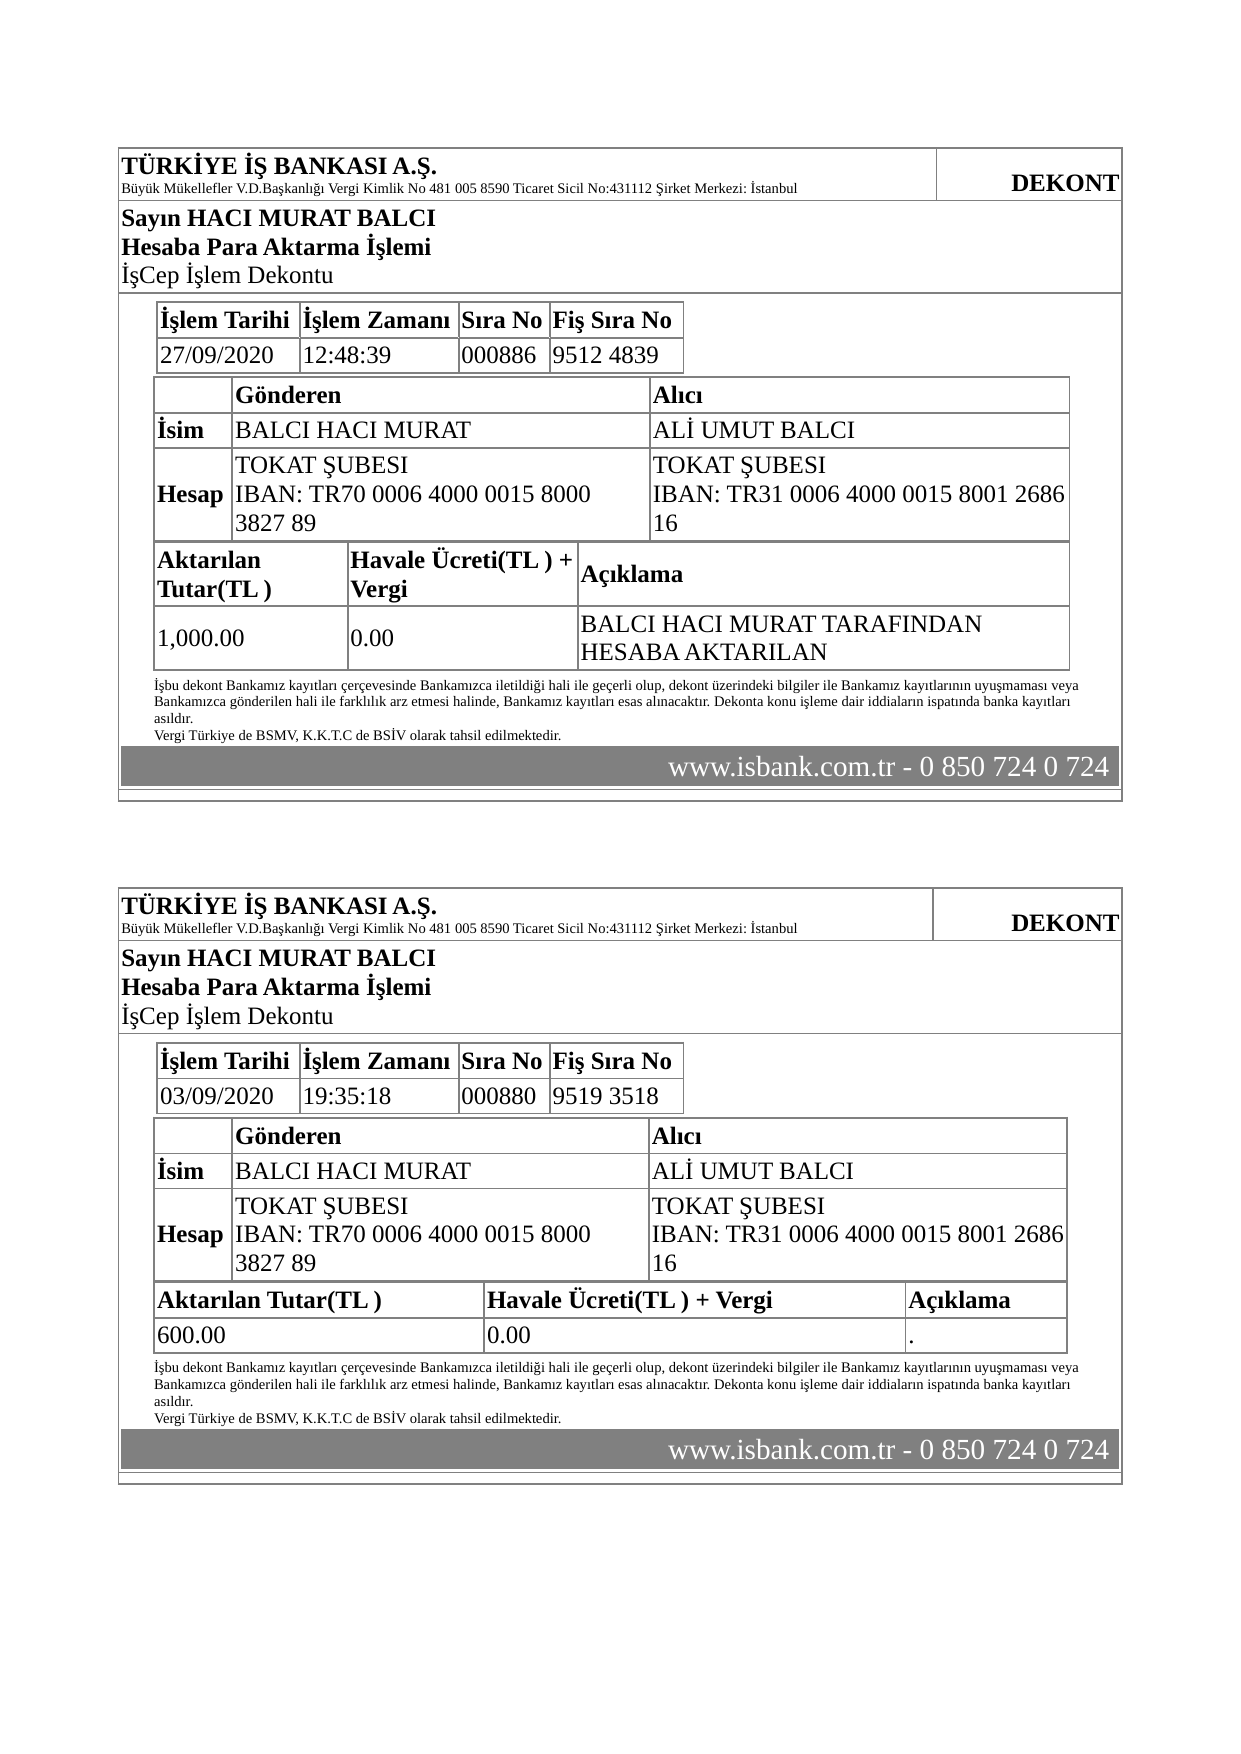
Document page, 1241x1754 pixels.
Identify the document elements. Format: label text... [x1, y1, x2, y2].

table_header Sıra No [460, 303, 549, 337]
table_header Açıklama [906, 1283, 1066, 1317]
table_header İşlem Zamanı [301, 303, 458, 337]
table_header [154, 298, 1069, 376]
table_cell 12:48:39 [301, 339, 458, 372]
table_header İşlem Tarihi [158, 303, 299, 337]
table_cell 600.00 [155, 1319, 483, 1352]
table_cell ALİ UMUT BALCI [651, 414, 1069, 447]
table_cell BALCI HACI MURAT TARAFINDAN HESABA AKTARILAN [579, 607, 1069, 669]
table_cell 9519 3518 [551, 1079, 683, 1112]
table_header www.isbank.com.tr - 0 850 724 0 724 [121, 1429, 1119, 1469]
table_header [1070, 1036, 1089, 1356]
table_cell . [906, 1319, 1066, 1352]
table_cell Sayın HACI MURAT BALCI Hesaba Para Aktarma İşlemi İşCep İşlem Dekontu [119, 201, 1121, 292]
table_header Aktarılan Tutar(TL ) [155, 1283, 483, 1317]
table_cell TOKAT ŞUBESI IBAN: TR31 0006 4000 0015 8001 2686 16 [651, 449, 1069, 539]
table_header Alıcı [651, 378, 1069, 412]
table_cell 0.00 [485, 1319, 905, 1352]
table_header Fiş Sıra No [551, 1044, 683, 1077]
table_header [155, 1119, 231, 1152]
table_cell [119, 1034, 1121, 1472]
table_header [154, 1039, 1067, 1117]
table_cell İşbu dekont Bankamız kayıtları çerçevesinde Bankamızca iletildiği hali ile geçerli olup, dekont üzerindeki bilgiler ile Bankamız kayıtlarının uyuşmaması veya Bankamızca gönderilen hali ile farklılık arz etmesi halinde, Bankamız kayıtları esas alınacaktır. Dekonta konu işleme dair iddiaların ispatında banka kayıtları asıldır. Vergi Türkiye de BSMV, K.K.T.C de BSİV olarak tahsil edilmektedir. [151, 674, 1089, 746]
table_cell BALCI HACI MURAT [233, 1154, 648, 1187]
table_header DEKONT [937, 149, 1121, 199]
table_header www.isbank.com.tr - 0 850 724 0 724 [121, 746, 1119, 786]
table_cell 000880 [460, 1079, 549, 1112]
table_header Alıcı [650, 1119, 1066, 1152]
table_cell 0.00 [349, 607, 577, 669]
table_cell 27/09/2020 [158, 339, 299, 372]
table_cell Sayın HACI MURAT BALCI Hesaba Para Aktarma İşlemi İşCep İşlem Dekontu [119, 941, 1121, 1032]
table_cell İşbu dekont Bankamız kayıtları çerçevesinde Bankamızca iletildiği hali ile geçerli olup, dekont üzerindeki bilgiler ile Bankamız kayıtlarının uyuşmaması veya Bankamızca gönderilen hali ile farklılık arz etmesi halinde, Bankamız kayıtları esas alınacaktır. Dekonta konu işleme dair iddiaların ispatında banka kayıtları asıldır. Vergi Türkiye de BSMV, K.K.T.C de BSİV olarak tahsil edilmektedir. [151, 1356, 1089, 1429]
table_header Gönderen [233, 378, 649, 412]
table_header İşlem Zamanı [301, 1044, 458, 1077]
table_cell Hesap [155, 449, 231, 539]
table_header [151, 295, 1072, 673]
table_header Sıra No [460, 1044, 549, 1077]
table_cell TOKAT ŞUBESI IBAN: TR70 0006 4000 0015 8000 3827 89 [233, 1189, 648, 1280]
table_header İşlem Tarihi [158, 1044, 299, 1077]
table_cell 03/09/2020 [158, 1079, 299, 1112]
table_header Havale Ücreti(TL ) + Vergi [349, 543, 577, 605]
table_cell [119, 294, 1121, 789]
table_header [151, 1036, 1070, 1356]
table_cell 9512 4839 [551, 339, 683, 372]
table_header TÜRKİYE İŞ BANKASI A.Ş. Büyük Mükellefler V.D.Başkanlığı Vergi Kimlik No 481 005 8590 Ticaret Sicil No:431112 Şirket Merkezi: İstanbul [119, 149, 936, 199]
table_cell ALİ UMUT BALCI [650, 1154, 1066, 1187]
table_cell 000886 [460, 339, 549, 372]
table_cell Hesap [155, 1189, 231, 1280]
table_header Fiş Sıra No [551, 303, 683, 337]
table_header Gönderen [233, 1119, 648, 1152]
table_cell 19:35:18 [301, 1079, 458, 1112]
table_cell [119, 1473, 1121, 1483]
table_cell [119, 790, 1121, 800]
table_header DEKONT [934, 889, 1121, 940]
table_cell İsim [155, 1154, 231, 1187]
table_header Havale Ücreti(TL ) + Vergi [485, 1283, 905, 1317]
table_cell İsim [155, 414, 231, 447]
table_header TÜRKİYE İŞ BANKASI A.Ş. Büyük Mükellefler V.D.Başkanlığı Vergi Kimlik No 481 005 8590 Ticaret Sicil No:431112 Şirket Merkezi: İstanbul [119, 889, 932, 940]
table_cell TOKAT ŞUBESI IBAN: TR31 0006 4000 0015 8001 2686 16 [650, 1189, 1066, 1280]
table_cell BALCI HACI MURAT [233, 414, 649, 447]
table_cell 1,000.00 [155, 607, 347, 669]
table_header [155, 378, 231, 412]
table_header Açıklama [579, 543, 1069, 605]
table_header [1072, 295, 1089, 673]
table_cell TOKAT ŞUBESI IBAN: TR70 0006 4000 0015 8000 3827 89 [233, 449, 649, 539]
table_header Aktarılan Tutar(TL ) [155, 543, 347, 605]
